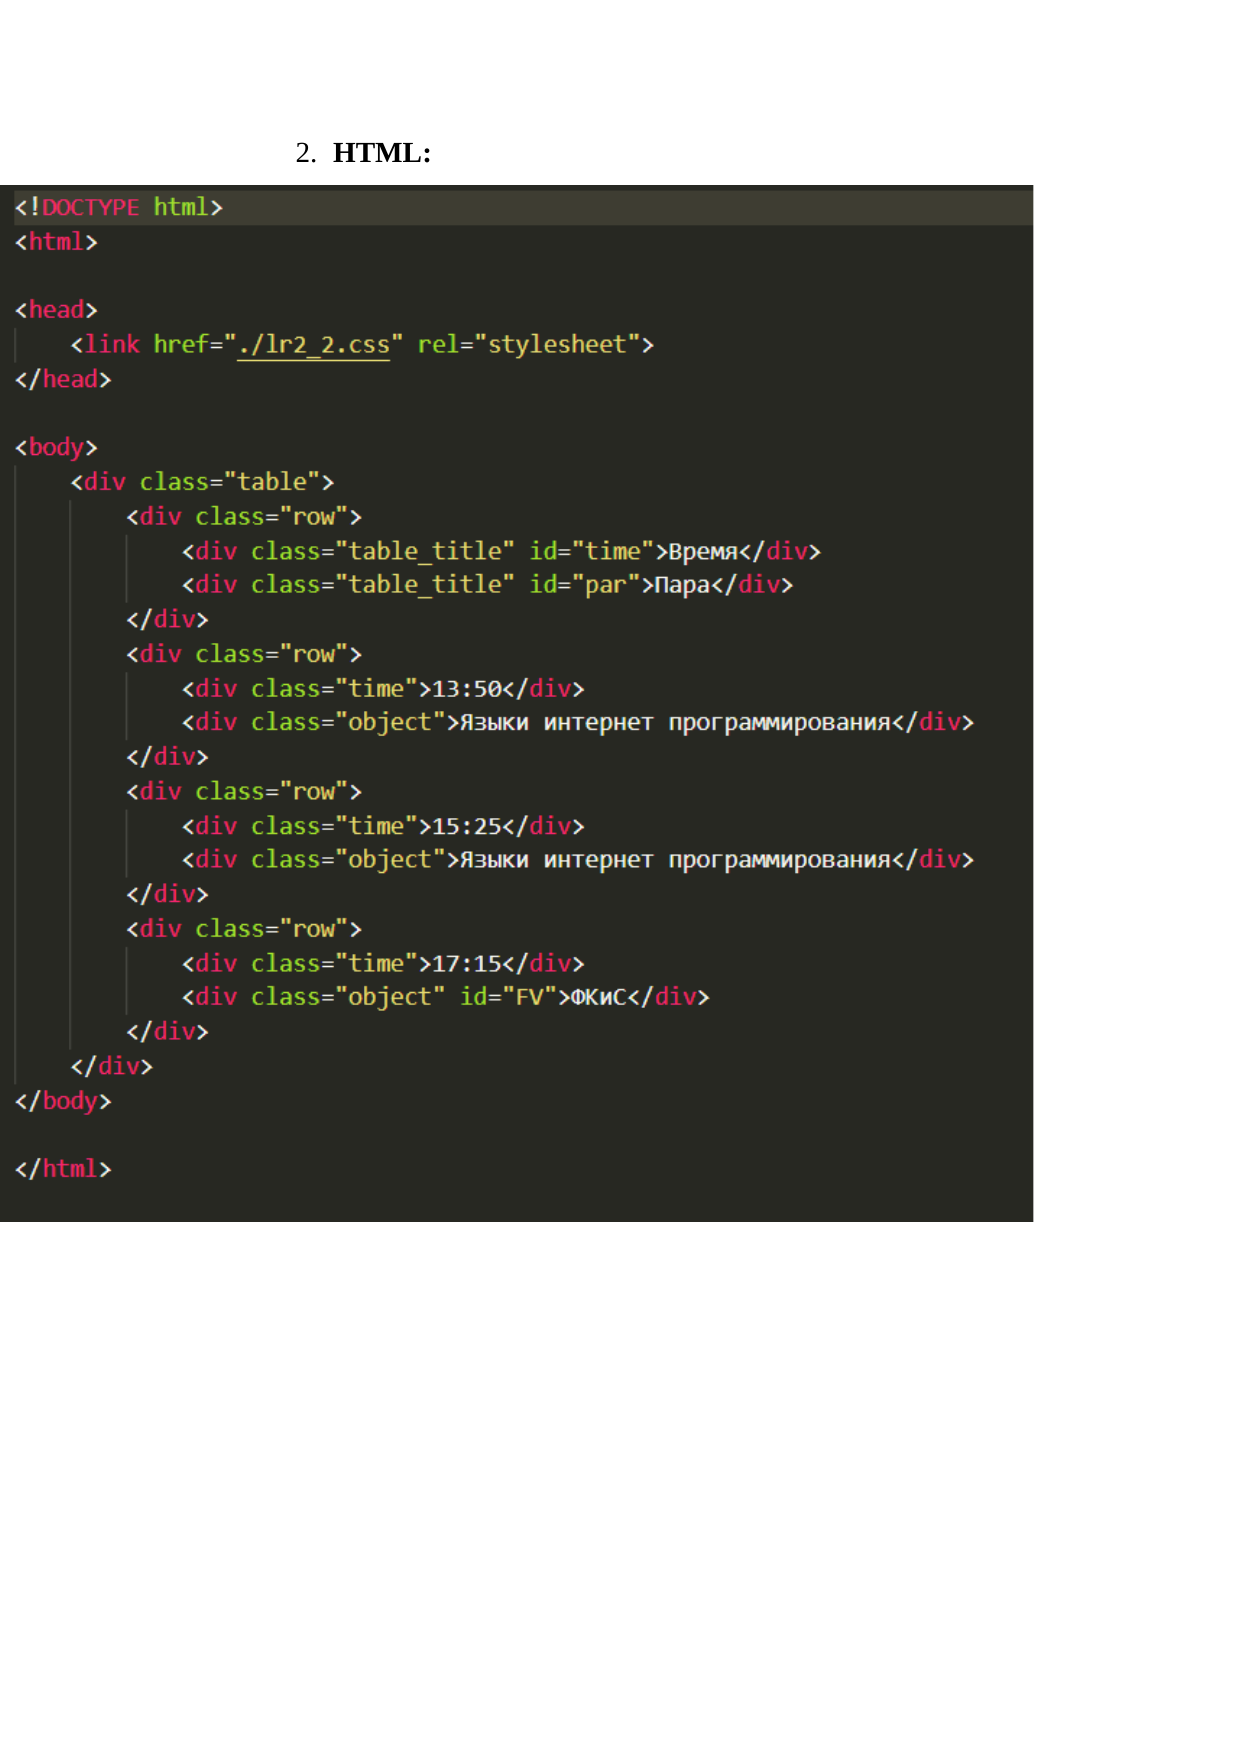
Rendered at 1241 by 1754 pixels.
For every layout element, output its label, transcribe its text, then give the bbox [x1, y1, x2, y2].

picture [0, 185, 1034, 1222]
list HTML: [295, 135, 1181, 169]
